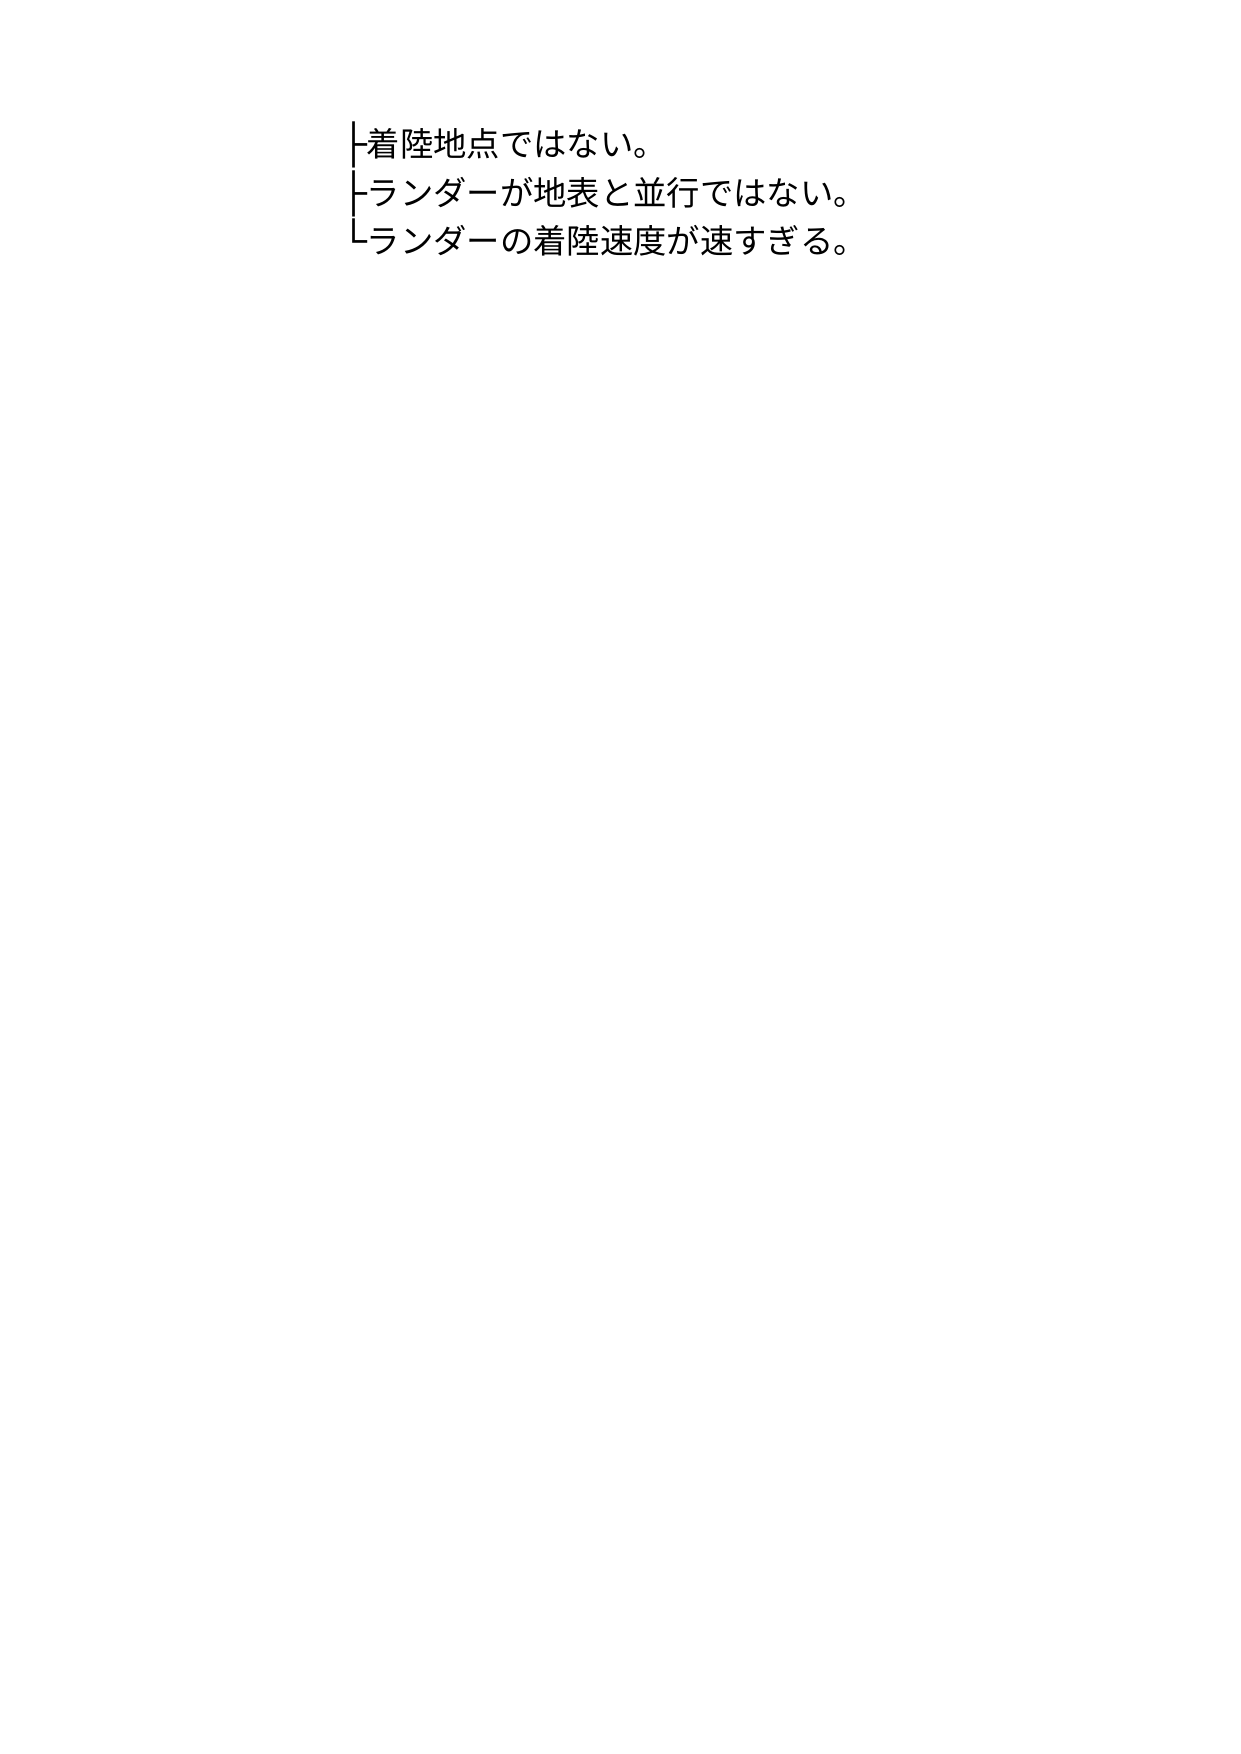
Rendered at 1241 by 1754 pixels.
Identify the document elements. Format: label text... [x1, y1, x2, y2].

text ├ランダーが地表と並行ではない。 [118, 166, 1122, 214]
text └ランダーの着陸速度が速すぎる。 [118, 214, 1122, 263]
text ├着陸地点ではない。 [118, 118, 1122, 166]
